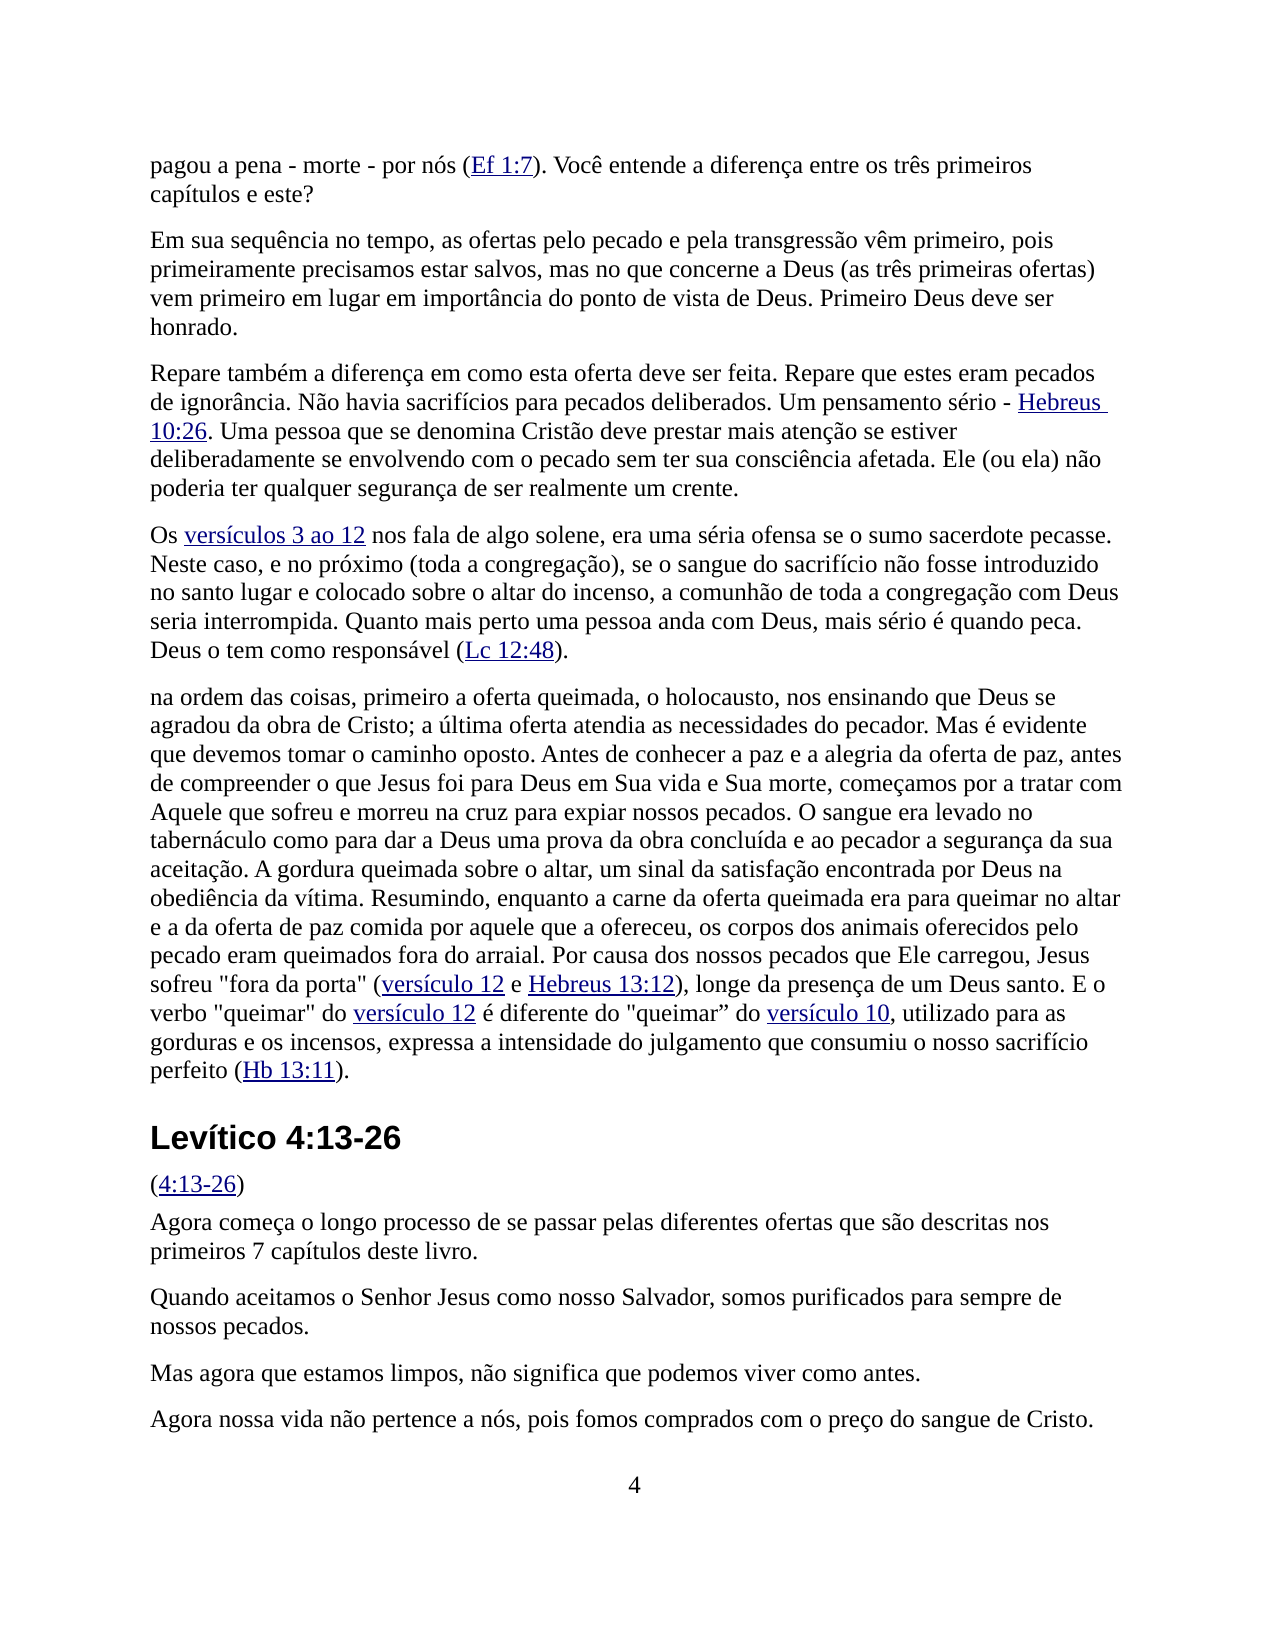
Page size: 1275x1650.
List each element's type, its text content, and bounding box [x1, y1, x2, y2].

text Agora começa o longo processo de se passar pelas diferentes ofertas que são descritas nos primeiros 7 capítulos deste livro. [150, 1207, 1125, 1264]
text Agora nossa vida não pertence a nós, pois fomos comprados com o preço do sangue de Cristo. [150, 1404, 1125, 1433]
text Mas agora que estamos limpos, não significa que podemos viver como antes. [150, 1358, 1125, 1387]
text Em sua sequência no tempo, as ofertas pelo pecado e pela transgressão vêm primeiro, pois primeiramente precisamos estar salvos, mas no que concerne a Deus (as três primeiras ofertas) vem primeiro em lugar em importância do ponto de vista de Deus. Primeiro Deus deve ser honrado. [150, 225, 1125, 340]
text pagou a pena - morte - por nós (Ef 1:7). Você entende a diferença entre os três primeiros capítulos e este? [150, 150, 1125, 207]
subtitle Levítico 4:13-26 [150, 1118, 1125, 1157]
text Os versículos 3 ao 12 nos fala de algo solene, era uma séria ofensa se o sumo sacerdote pecasse. Neste caso, e no próximo (toda a congregação), se o sangue do sacrifício não fosse introduzido no santo lugar e colocado sobre o altar do incenso, a comunhão de toda a congregação com Deus seria interrompida. Quanto mais perto uma pessoa anda com Deus, mais sério é quando peca. Deus o tem como responsável (Lc 12:48). [150, 520, 1125, 664]
text na ordem das coisas, primeiro a oferta queimada, o holocausto, nos ensinando que Deus se agradou da obra de Cristo; a última oferta atendia as necessidades do pecador. Mas é evidente que devemos tomar o caminho oposto. Antes de conhecer a paz e a alegria da oferta de paz, antes de compreender o que Jesus foi para Deus em Sua vida e Sua morte, começamos por a tratar com Aquele que sofreu e morreu na cruz para expiar nossos pecados. O sangue era levado no tabernáculo como para dar a Deus uma prova da obra concluída e ao pecador a segurança da sua aceitação. A gordura queimada sobre o altar, um sinal da satisfação encontrada por Deus na obediência da vítima. Resumindo, enquanto a carne da oferta queimada era para queimar no altar e a da oferta de paz comida por aquele que a ofereceu, os corpos dos animais oferecidos pelo pecado eram queimados fora do arraial. Por causa dos nossos pecados que Ele carregou, Jesus sofreu "fora da porta" (versículo 12 e Hebreus 13:12), longe da presença de um Deus santo. E o verbo "queimar" do versículo 12 é diferente do "queimar” do versículo 10, utilizado para as gorduras e os incensos, expressa a intensidade do julgamento que consumiu o nosso sacrifício perfeito (Hb 13:11). [150, 682, 1125, 1084]
text Quando aceitamos o Senhor Jesus como nosso Salvador, somos purificados para sempre de nossos pecados. [150, 1282, 1125, 1340]
text Repare também a diferença em como esta oferta deve ser feita. Repare que estes eram pecados de ignorância. Não havia sacrifícios para pecados deliberados. Um pensamento sério - Hebreus 10:26. Uma pessoa que se denomina Cristão deve prestar mais atenção se estiver deliberadamente se envolvendo com o pecado sem ter sua consciência afetada. Ele (ou ela) não poderia ter qualquer segurança de ser realmente um crente. [150, 358, 1125, 502]
text (4:13-26) [150, 1169, 1125, 1198]
